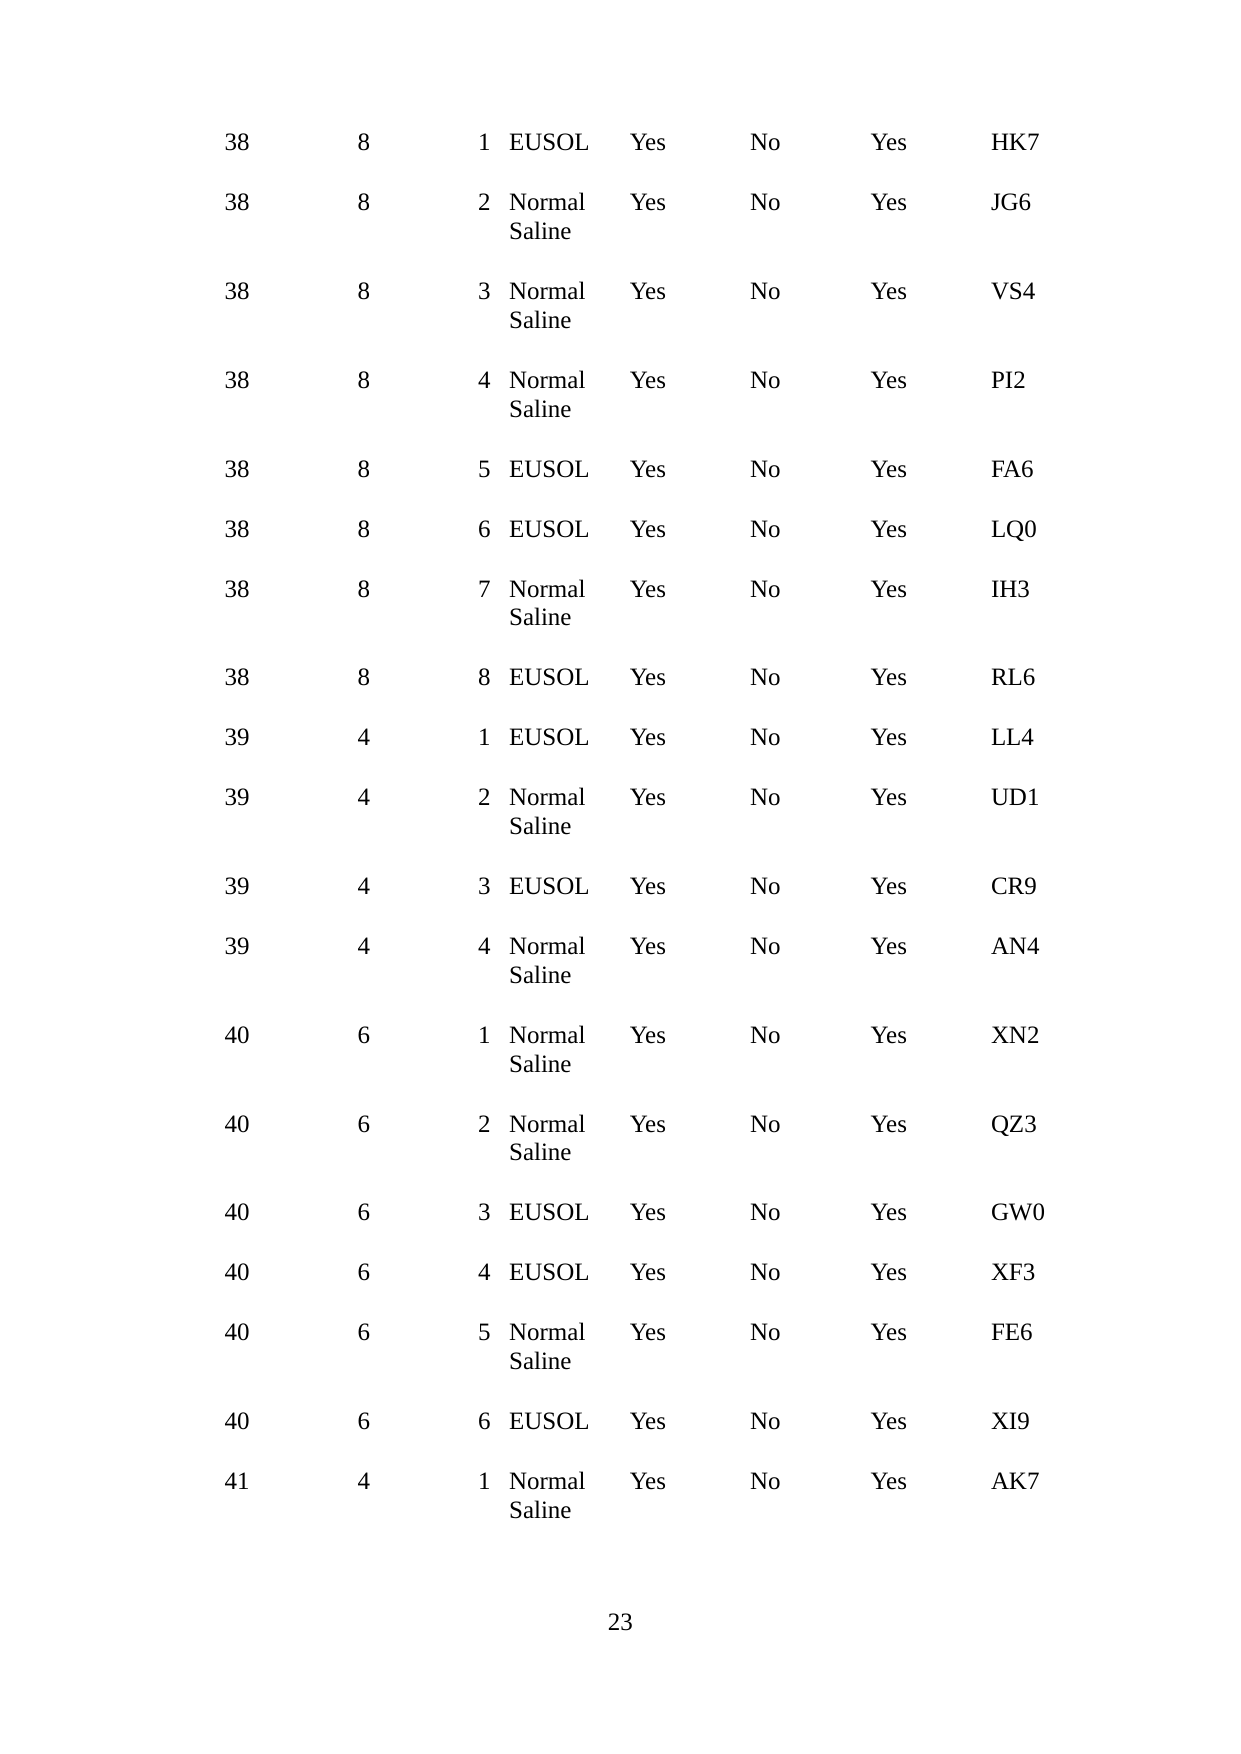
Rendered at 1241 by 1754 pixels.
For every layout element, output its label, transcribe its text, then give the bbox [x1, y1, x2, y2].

table_cell GW0 [981, 1188, 1102, 1248]
table_cell No [741, 178, 861, 267]
table_cell Yes [861, 1188, 981, 1248]
table_cell 3 [379, 862, 499, 922]
table_cell 6 [259, 1397, 379, 1457]
table_cell Yes [620, 504, 741, 564]
table_cell Yes [861, 862, 981, 922]
table_cell 6 [379, 1397, 499, 1457]
table_cell No [741, 1248, 861, 1308]
table_cell RL6 [981, 653, 1102, 713]
table_cell No [741, 862, 861, 922]
table_cell No [741, 653, 861, 713]
table_cell Normal Saline [500, 773, 620, 862]
table_cell 4 [259, 1457, 379, 1546]
table_cell Yes [620, 1308, 741, 1397]
table_cell 8 [259, 444, 379, 504]
table_cell FA6 [981, 444, 1102, 504]
table_cell 4 [259, 713, 379, 773]
table_cell 1 [379, 1457, 499, 1546]
table_cell 5 [379, 444, 499, 504]
table_cell 2 [379, 1099, 499, 1188]
table_cell Normal Saline [500, 564, 620, 653]
table_cell 39 [138, 862, 259, 922]
table_cell EUSOL [500, 1248, 620, 1308]
table_cell UD1 [981, 773, 1102, 862]
table_cell 4 [259, 862, 379, 922]
table_cell Yes [620, 267, 741, 356]
table_cell Yes [861, 922, 981, 1011]
table_cell Normal Saline [500, 1099, 620, 1188]
table_cell 6 [259, 1308, 379, 1397]
table_cell CR9 [981, 862, 1102, 922]
table_cell Yes [861, 267, 981, 356]
table_cell 4 [259, 773, 379, 862]
table_cell Yes [620, 653, 741, 713]
table_cell 38 [138, 444, 259, 504]
table_cell Normal Saline [500, 1011, 620, 1099]
table_cell No [741, 713, 861, 773]
table_cell EUSOL [500, 444, 620, 504]
table_cell Yes [861, 564, 981, 653]
table_cell Yes [620, 1188, 741, 1248]
table_cell No [741, 118, 861, 178]
table_cell 4 [379, 356, 499, 444]
table_cell 40 [138, 1397, 259, 1457]
table_cell 8 [379, 653, 499, 713]
table_cell Yes [861, 118, 981, 178]
table_cell Yes [861, 1011, 981, 1099]
table_cell 38 [138, 267, 259, 356]
table_cell QZ3 [981, 1099, 1102, 1188]
table_cell 38 [138, 356, 259, 444]
table_cell Yes [620, 1457, 741, 1546]
table_cell HK7 [981, 118, 1102, 178]
table_cell 8 [259, 118, 379, 178]
table_cell EUSOL [500, 653, 620, 713]
table_cell EUSOL [500, 713, 620, 773]
table_cell Yes [620, 773, 741, 862]
table_cell 2 [379, 178, 499, 267]
table_cell 38 [138, 504, 259, 564]
table_cell 40 [138, 1248, 259, 1308]
table_cell 8 [259, 504, 379, 564]
table_cell No [741, 444, 861, 504]
table_cell 8 [259, 267, 379, 356]
table_cell 8 [259, 564, 379, 653]
table_cell Yes [861, 1397, 981, 1457]
table_cell XI9 [981, 1397, 1102, 1457]
table_cell Normal Saline [500, 1457, 620, 1546]
table_cell Yes [620, 1397, 741, 1457]
table_cell 41 [138, 1457, 259, 1546]
table_cell No [741, 1011, 861, 1099]
table_cell 40 [138, 1099, 259, 1188]
table_cell Yes [620, 922, 741, 1011]
table_cell Yes [620, 1248, 741, 1308]
table_cell Normal Saline [500, 178, 620, 267]
table_cell Yes [620, 444, 741, 504]
table_cell EUSOL [500, 862, 620, 922]
table_cell Yes [861, 356, 981, 444]
table_cell No [741, 1308, 861, 1397]
table_cell EUSOL [500, 1188, 620, 1248]
table_cell Yes [861, 1457, 981, 1546]
table_cell 3 [379, 267, 499, 356]
table_cell Normal Saline [500, 267, 620, 356]
table_cell No [741, 1397, 861, 1457]
table_cell 40 [138, 1011, 259, 1099]
table_cell Yes [861, 713, 981, 773]
table_cell No [741, 504, 861, 564]
table_cell 6 [259, 1188, 379, 1248]
table_cell 8 [259, 356, 379, 444]
table_cell Yes [861, 444, 981, 504]
table_cell Yes [861, 504, 981, 564]
table_cell 8 [259, 653, 379, 713]
table_cell Normal Saline [500, 922, 620, 1011]
table_cell Yes [861, 1248, 981, 1308]
table_cell No [741, 267, 861, 356]
table_cell XF3 [981, 1248, 1102, 1308]
table_cell 1 [379, 118, 499, 178]
table_cell 39 [138, 713, 259, 773]
table_cell VS4 [981, 267, 1102, 356]
table_cell 38 [138, 178, 259, 267]
table_cell 2 [379, 773, 499, 862]
table_cell 6 [259, 1248, 379, 1308]
table_cell 1 [379, 713, 499, 773]
table_cell 4 [379, 1248, 499, 1308]
table_cell 40 [138, 1188, 259, 1248]
table_cell Yes [861, 1308, 981, 1397]
table_cell 7 [379, 564, 499, 653]
table_cell 39 [138, 773, 259, 862]
table_cell AN4 [981, 922, 1102, 1011]
table_cell Yes [620, 118, 741, 178]
table_cell No [741, 773, 861, 862]
table_cell 6 [259, 1099, 379, 1188]
table_cell AK7 [981, 1457, 1102, 1546]
table_cell 38 [138, 653, 259, 713]
table_cell Yes [620, 862, 741, 922]
table_cell 4 [379, 922, 499, 1011]
table_cell 6 [379, 504, 499, 564]
table_cell Yes [620, 1099, 741, 1188]
table_cell 38 [138, 118, 259, 178]
table_cell Normal Saline [500, 356, 620, 444]
table_cell Yes [620, 356, 741, 444]
table_cell XN2 [981, 1011, 1102, 1099]
table_cell Yes [620, 1011, 741, 1099]
table_cell 6 [259, 1011, 379, 1099]
table_cell EUSOL [500, 118, 620, 178]
table_cell 40 [138, 1308, 259, 1397]
table_cell No [741, 922, 861, 1011]
table_cell 5 [379, 1308, 499, 1397]
table_cell 3 [379, 1188, 499, 1248]
table_cell FE6 [981, 1308, 1102, 1397]
table_cell IH3 [981, 564, 1102, 653]
table_cell EUSOL [500, 1397, 620, 1457]
table_cell No [741, 356, 861, 444]
table_cell 8 [259, 178, 379, 267]
table_cell Yes [620, 178, 741, 267]
table_cell Yes [620, 713, 741, 773]
table_cell PI2 [981, 356, 1102, 444]
table_cell Yes [861, 1099, 981, 1188]
table_cell LQ0 [981, 504, 1102, 564]
table_cell Yes [620, 564, 741, 653]
table_cell Normal Saline [500, 1308, 620, 1397]
table_cell Yes [861, 178, 981, 267]
table_cell 38 [138, 564, 259, 653]
table_cell No [741, 564, 861, 653]
table_cell LL4 [981, 713, 1102, 773]
table_cell JG6 [981, 178, 1102, 267]
table_cell 39 [138, 922, 259, 1011]
table_cell Yes [861, 653, 981, 713]
table_cell No [741, 1188, 861, 1248]
table_cell 1 [379, 1011, 499, 1099]
table_cell 4 [259, 922, 379, 1011]
table_cell EUSOL [500, 504, 620, 564]
table_cell Yes [861, 773, 981, 862]
table_cell No [741, 1099, 861, 1188]
table_cell No [741, 1457, 861, 1546]
